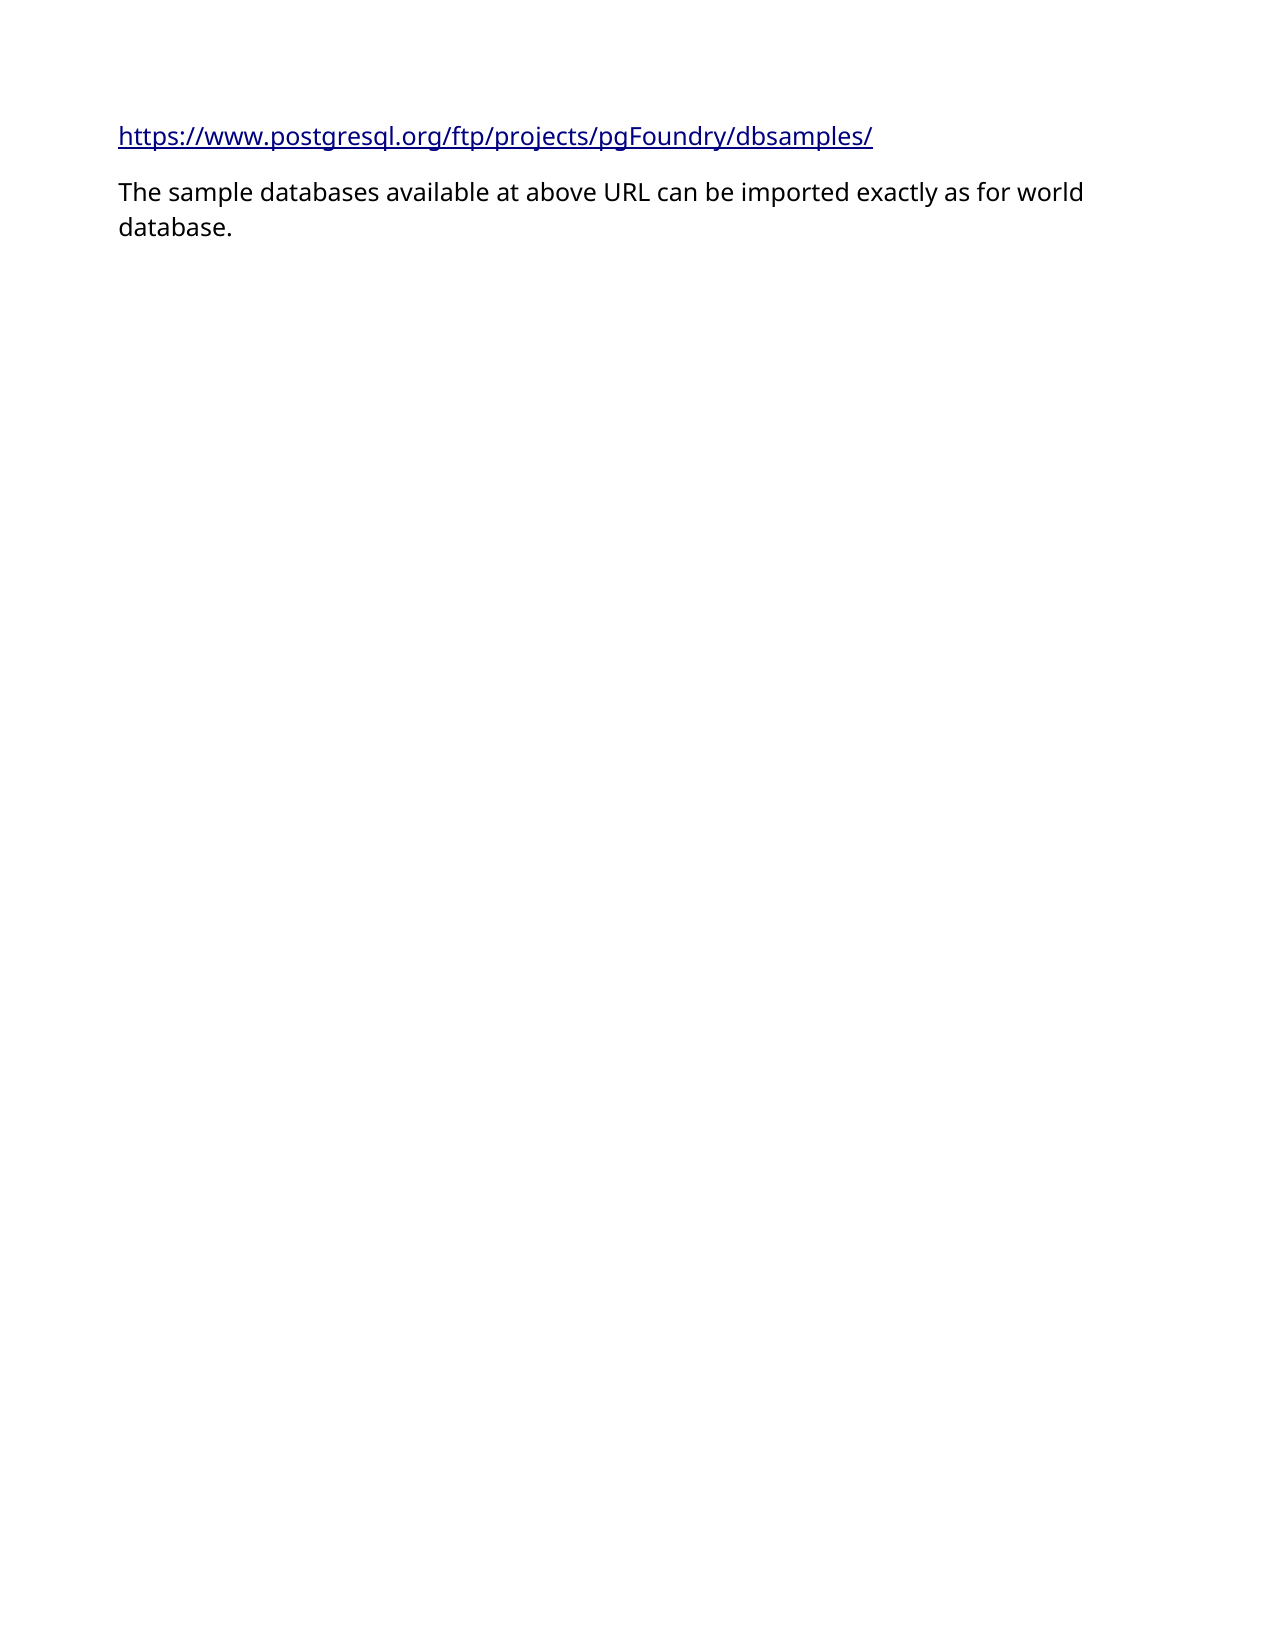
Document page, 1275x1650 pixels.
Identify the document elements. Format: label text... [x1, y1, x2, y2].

text https://www.postgresql.org/ftp/projects/pgFoundry/dbsamples/ [118, 118, 1157, 152]
text The sample databases available at above URL can be imported exactly as for world database. [118, 175, 1157, 243]
